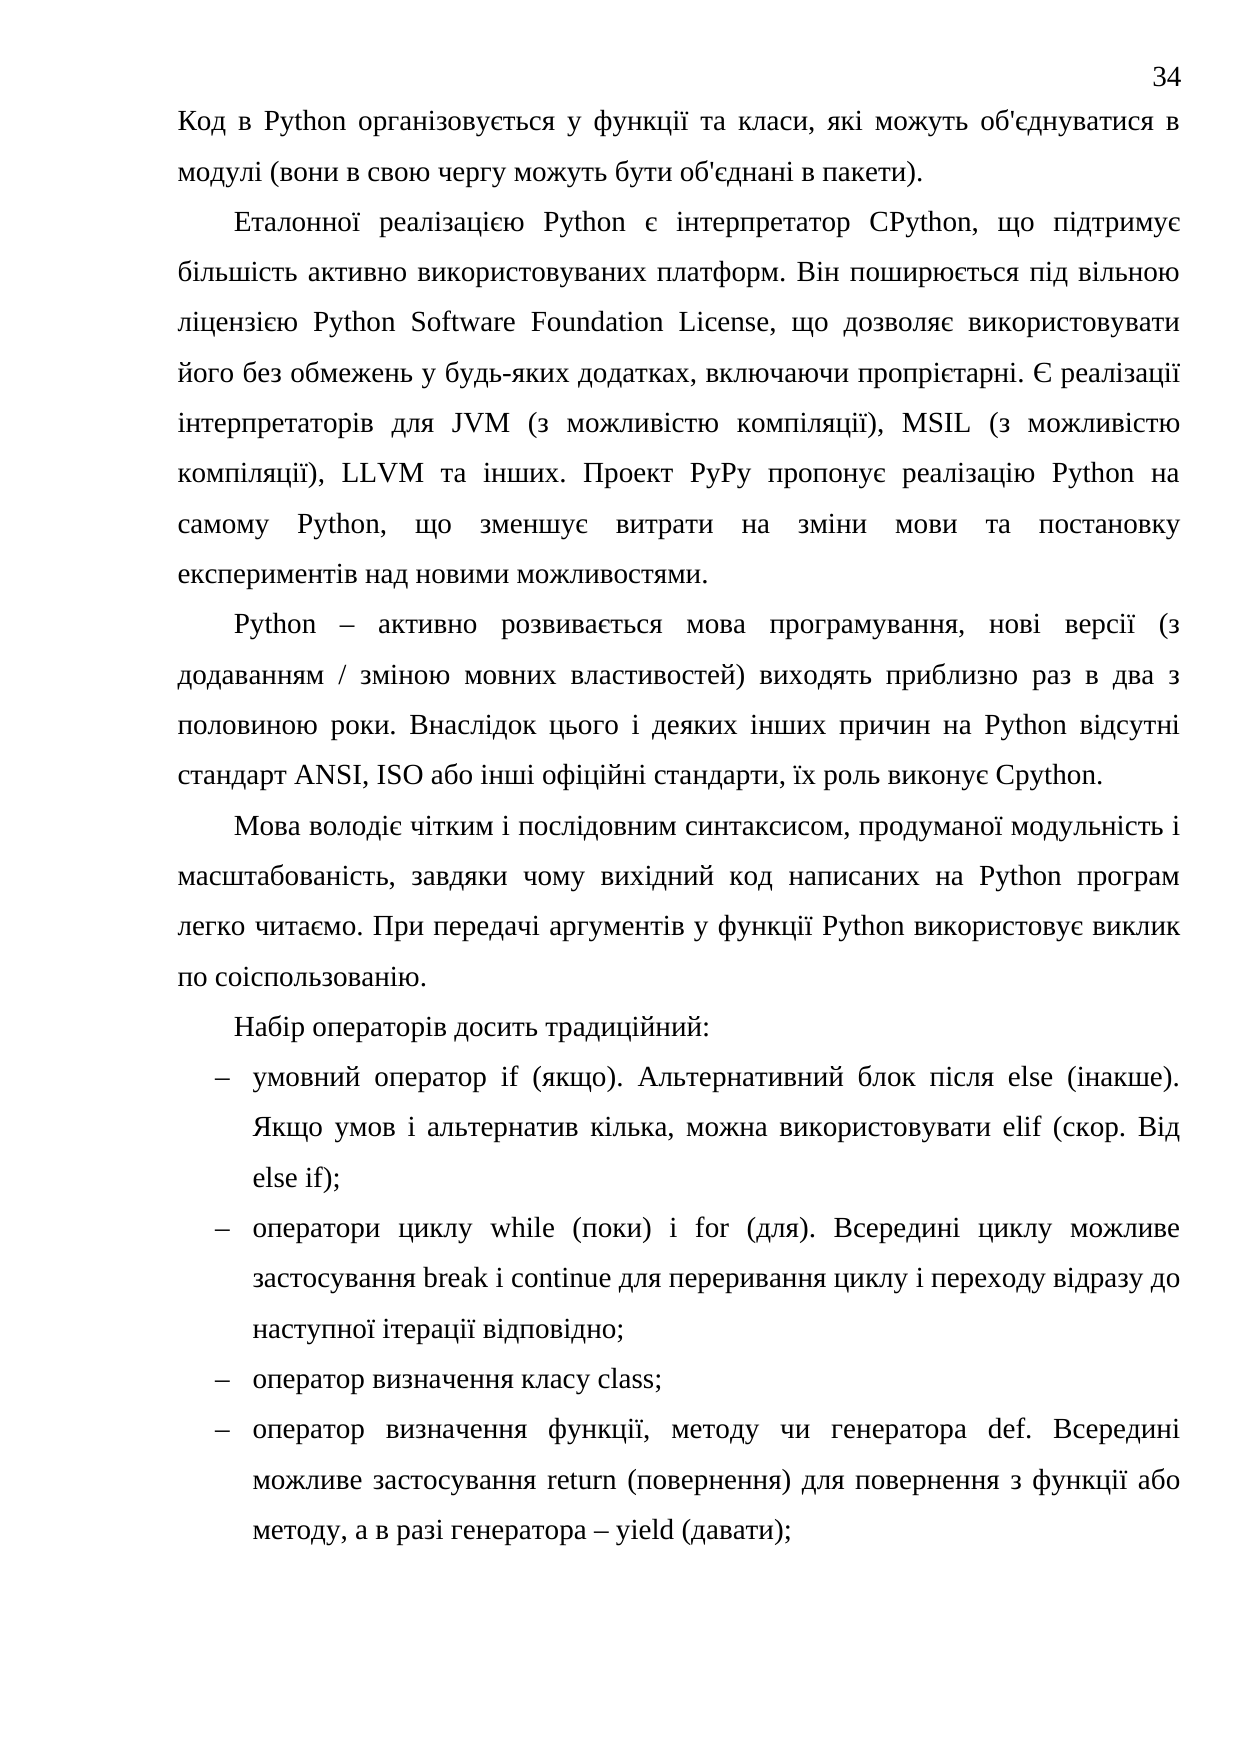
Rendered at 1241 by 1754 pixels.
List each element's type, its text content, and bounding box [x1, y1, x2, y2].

subtitle Набір операторів досить традиційний: [177, 1009, 1181, 1042]
subtitle умовний оператор if (якщо). Альтернативний блок після else (інакше). Якщо умов і альтернатив кілька, можна використовувати elif (скор. Від else if); [215, 1059, 1181, 1193]
subtitle Python – активно розвивається мова програмування, нові версії (з додаванням / зміною мовних властивостей) виходять приблизно раз в два з половиною роки. Внаслідок цього і деяких інших причин на Python відсутні стандарт ANSI, ISO або інші офіційні стандарти, їх роль виконує Cpython. [177, 606, 1181, 791]
subtitle Код в Python організовується у функції та класи, які можуть об'єднуватися в модулі (вони в свою чергу можуть бути об'єднані в пакети). [177, 103, 1181, 187]
subtitle Мова володіє чітким і послідовним синтаксисом, продуманої модульність і масштабованість, завдяки чому вихідний код написаних на Python програм легко читаємо. При передачі аргументів у функції Python використовує виклик по соіспользованію. [177, 808, 1181, 992]
subtitle оператор визначення функції, методу чи генератора def. Всередині можливе застосування return (повернення) для повернення з функції або методу, а в разі генератора – yield (давати); [215, 1411, 1181, 1546]
subtitle оператор визначення класу class; [215, 1361, 1181, 1395]
subtitle оператори циклу while (поки) і for (для). Всередині циклу можливе застосування break і continue для переривання циклу і переходу відразу до наступної ітерації відповідно; [215, 1210, 1181, 1344]
subtitle Еталонної реалізацією Python є інтерпретатор CPython, що підтримує більшість активно використовуваних платформ. Він поширюється під вільною ліцензією Python Software Foundation License, що дозволяє використовувати його без обмежень у будь-яких додатках, включаючи пропрієтарні. Є реалізації інтерпретаторів для JVM (з можливістю компіляції), MSIL (з можливістю компіляції), LLVM та інших. Проект PyPy пропонує реалізацію Python на самому Python, що зменшує витрати на зміни мови та постановку експериментів над новими можливостями. [177, 204, 1181, 590]
